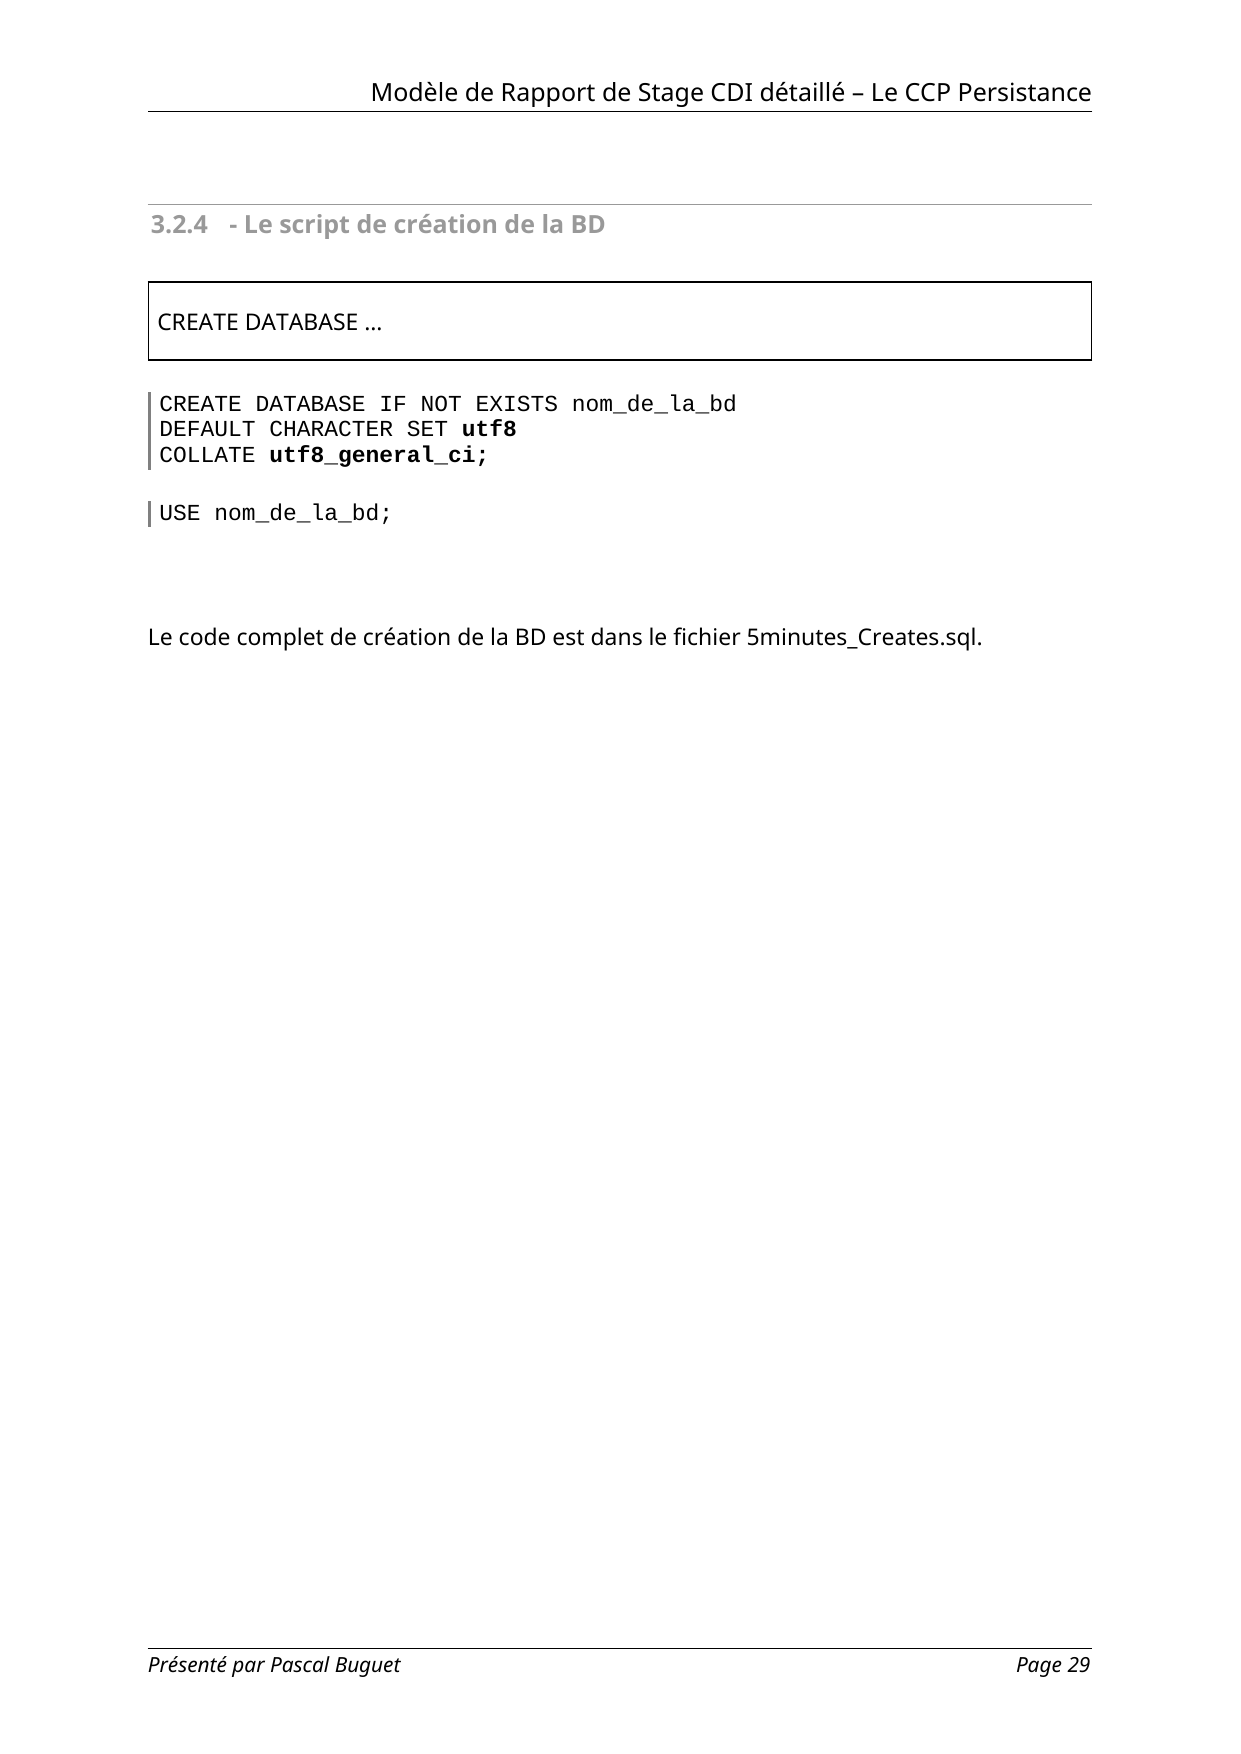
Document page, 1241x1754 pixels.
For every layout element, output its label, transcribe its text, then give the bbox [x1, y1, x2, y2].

text DEFAULT CHARACTER SET utf8 [151, 418, 1092, 444]
text COLLATE utf8_general_ci; [151, 444, 1092, 470]
text USE nom_de_la_bd; [151, 501, 1092, 527]
text Le code complet de création de la BD est dans le fichier 5minutes_Creates.sql. [148, 621, 1092, 652]
text CREATE DATABASE IF NOT EXISTS nom_de_la_bd [151, 392, 1092, 418]
subtitle - Le script de création de la BD [148, 205, 1092, 244]
text CREATE DATABASE … [149, 283, 1091, 359]
